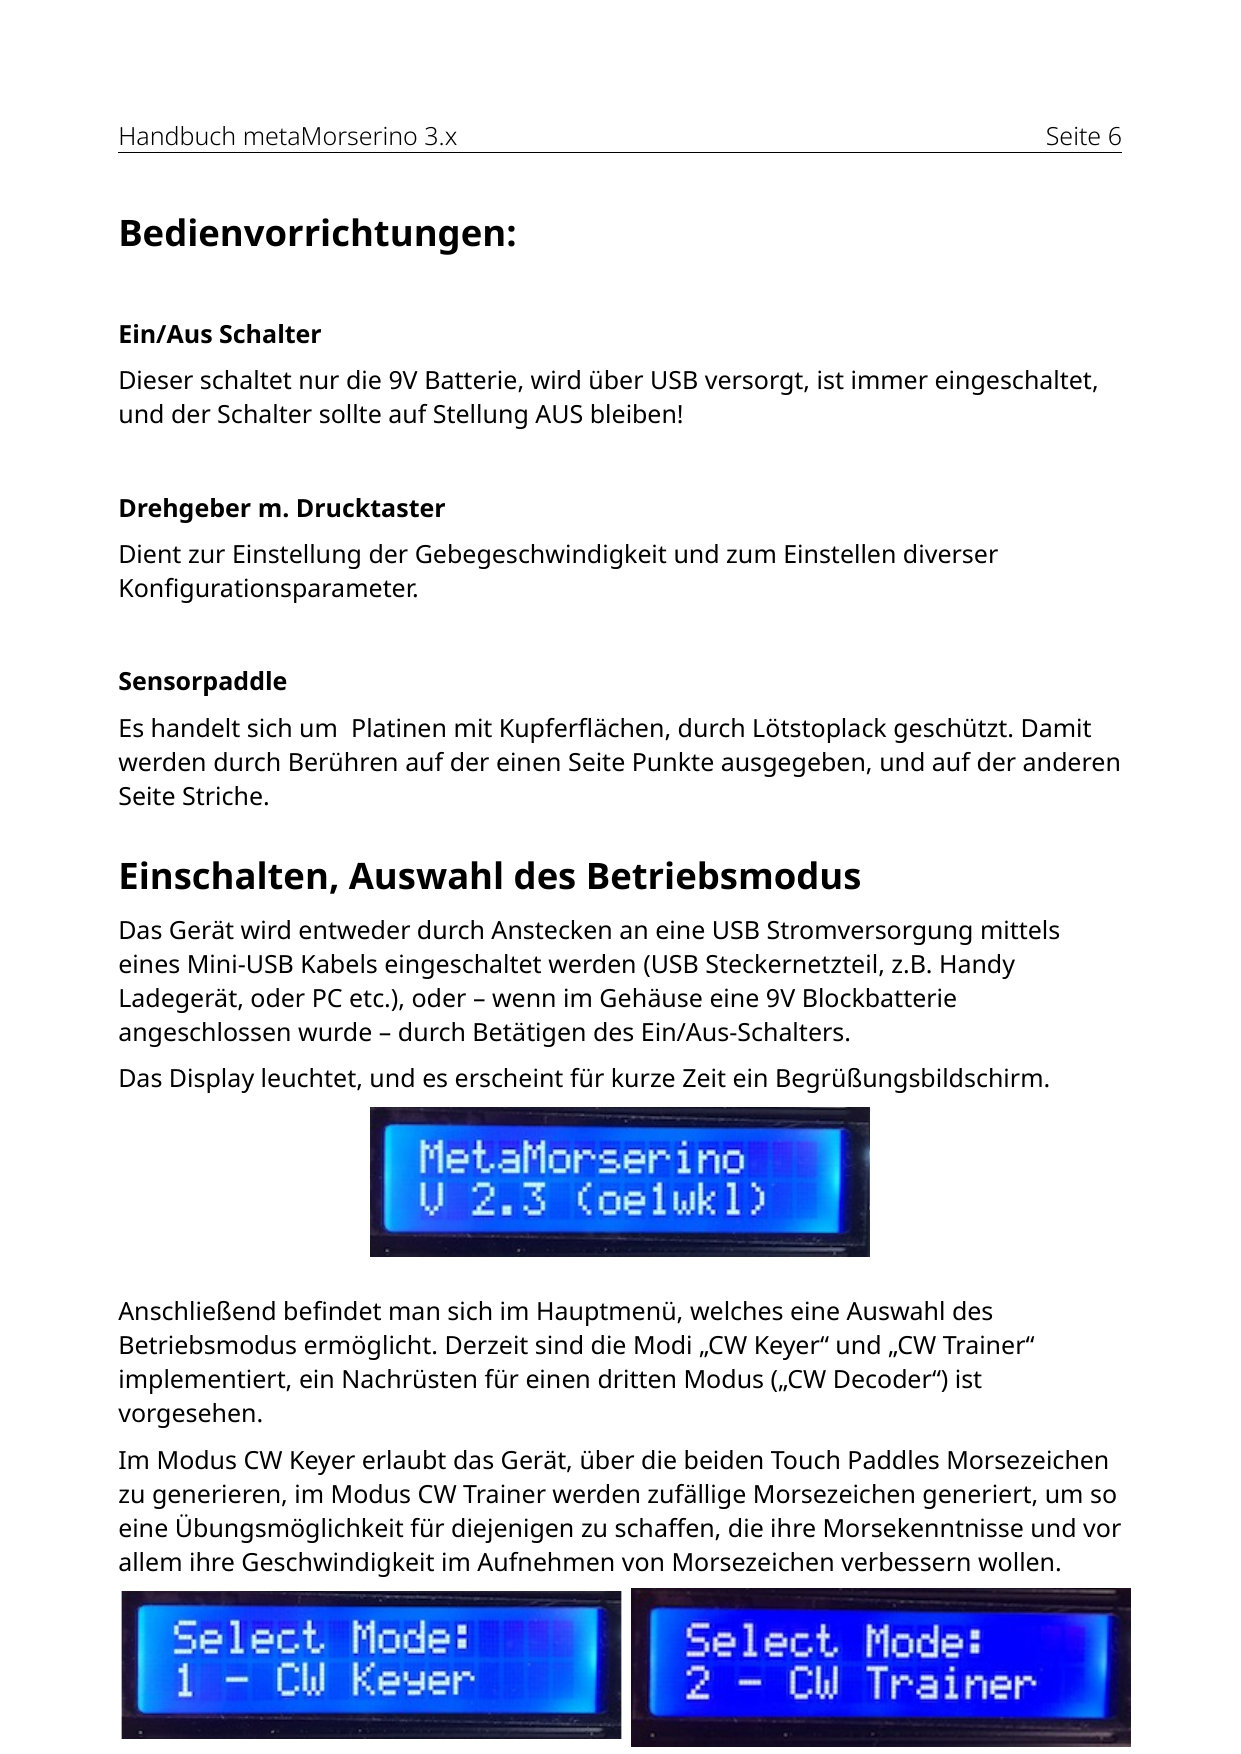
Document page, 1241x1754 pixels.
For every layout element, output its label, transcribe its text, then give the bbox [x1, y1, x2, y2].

subtitle Bedienvorrichtungen: [118, 208, 1122, 257]
text Anschließend befindet man sich im Hauptmenü, welches eine Auswahl des Betriebsmodus ermöglicht. Derzeit sind die Modi „CW Keyer“ und „CW Trainer“ implementiert, ein Nachrüsten für einen dritten Modus („CW Decoder“) ist vorgesehen. [118, 1294, 1122, 1430]
text Es handelt sich um Platinen mit Kupferflächen, durch Lötstoplack geschützt. Damit werden durch Berühren auf der einen Seite Punkte ausgegeben, und auf der anderen Seite Striche. [118, 711, 1122, 813]
text Das Display leuchtet, und es erscheint für kurze Zeit ein Begrüßungsbildschirm. [118, 1061, 1122, 1095]
picture [631, 1588, 1131, 1747]
text Das Gerät wird entweder durch Anstecken an eine USB Stromversorgung mittels eines Mini-USB Kabels eingeschaltet werden (USB Steckernetzteil, z.B. Handy Ladegerät, oder PC etc.), oder – wenn im Gehäuse eine 9V Blockbatterie angeschlossen wurde – durch Betätigen des Ein/Aus-Schalters. [118, 912, 1122, 1049]
text Dient zur Einstellung der Gebegeschwindigkeit und zum Einstellen diverser Konfigurationsparameter. [118, 537, 1122, 605]
text Sensorpaddle [118, 664, 1122, 698]
text Ein/Aus Schalter [118, 316, 1122, 351]
picture [370, 1107, 870, 1257]
text Im Modus CW Keyer erlaubt das Gerät, über die beiden Touch Paddles Morsezeichen zu generieren, im Modus CW Trainer werden zufällige Morsezeichen generiert, um so eine Übungsmöglichkeit für diejenigen zu schaffen, die ihre Morsekenntnisse und vor allem ihre Geschwindigkeit im Aufnehmen von Morsezeichen verbessern wollen. [118, 1443, 1122, 1579]
text Dieser schaltet nur die 9V Batterie, wird über USB versorgt, ist immer eingeschaltet, und der Schalter sollte auf Stellung AUS bleiben! [118, 363, 1122, 431]
picture [121, 1591, 622, 1739]
subtitle Einschalten, Auswahl des Betriebsmodus [118, 850, 1122, 900]
text Drehgeber m. Drucktaster [118, 490, 1122, 524]
